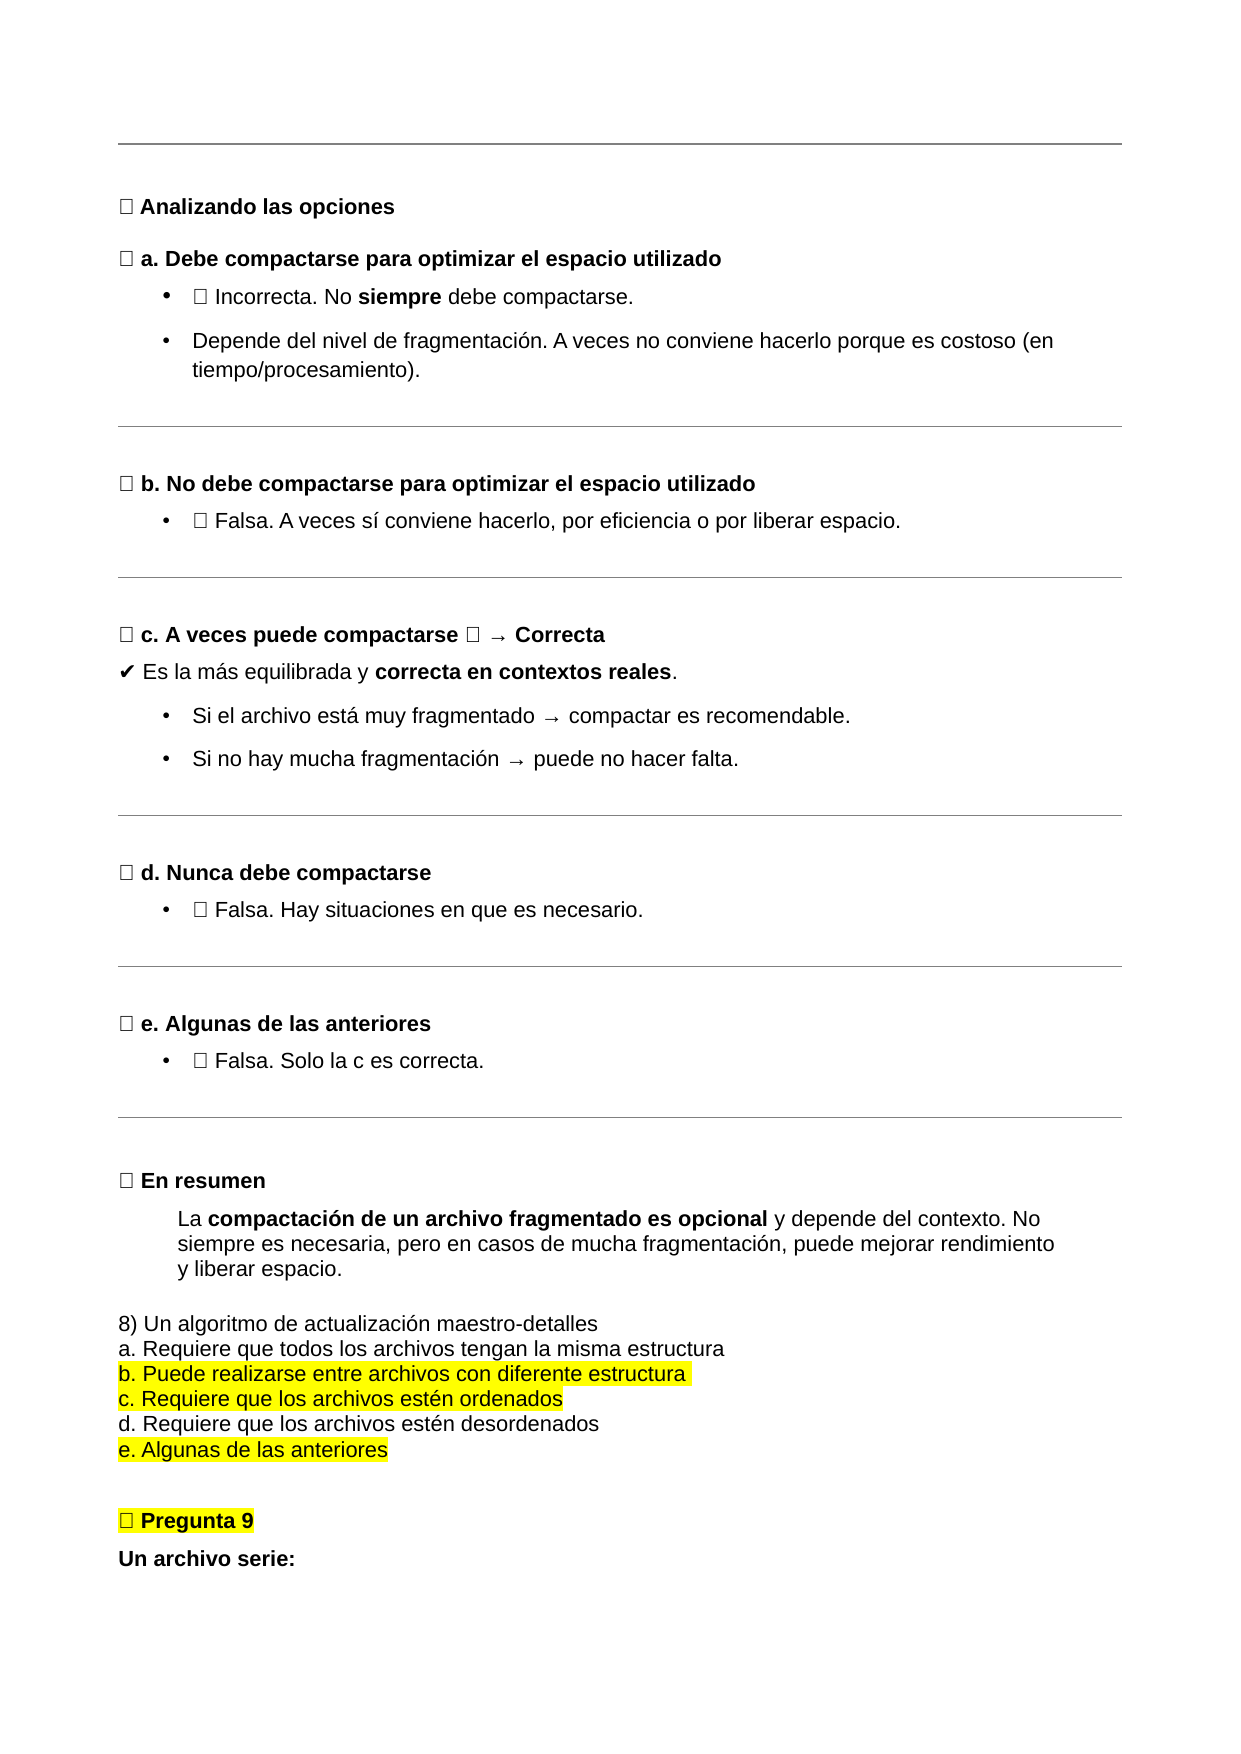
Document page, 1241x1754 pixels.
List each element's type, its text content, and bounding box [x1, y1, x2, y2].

text e. Algunas de las anteriores [118, 1437, 1122, 1462]
subtitle ✅ Pregunta 9 [118, 1508, 1122, 1533]
text b. Puede realizarse entre archivos con diferente estructura [118, 1361, 1122, 1386]
text ✔ Es la más equilibrada y correcta en contextos reales. [118, 659, 1122, 684]
text a. Requiere que todos los archivos tengan la misma estructura [118, 1336, 1122, 1361]
text c. Requiere que los archivos estén ordenados [118, 1386, 1122, 1411]
list ❌ Falsa. A veces sí conviene hacerlo, por eficiencia o por liberar espacio. [162, 508, 1122, 533]
text Un archivo serie: [118, 1546, 1122, 1571]
subtitle ✅ a. Debe compactarse para optimizar el espacio utilizado [118, 246, 1122, 272]
list ❌ Falsa. Hay situaciones en que es necesario. [162, 897, 1122, 922]
text d. Requiere que los archivos estén desordenados [118, 1411, 1122, 1437]
list Si no hay mucha fragmentación → puede no hacer falta. [162, 746, 1122, 772]
subtitle ✅ En resumen [118, 1168, 1122, 1193]
text La compactación de un archivo fragmentado es opcional y depende del contexto. No siempre es necesaria, pero en casos de mucha fragmentación, puede mejorar rendimiento y liberar espacio. [177, 1205, 1063, 1281]
list Si el archivo está muy fragmentado → compactar es recomendable. [162, 703, 1122, 728]
subtitle ✅ d. Nunca debe compactarse [118, 859, 1122, 885]
subtitle ✅ c. A veces puede compactarse ✅ → Correcta [118, 622, 1122, 647]
subtitle ✅ b. No debe compactarse para optimizar el espacio utilizado [118, 471, 1122, 496]
list ❌ Falsa. Solo la c es correcta. [162, 1048, 1122, 1073]
text 8) Un algoritmo de actualización maestro-detalles [118, 1311, 1122, 1336]
list ❌ Incorrecta. No siempre debe compactarse. [162, 284, 1122, 310]
list Depende del nivel de fragmentación. A veces no conviene hacerlo porque es costoso (en tiempo/procesamiento). [162, 328, 1122, 383]
subtitle ✅ e. Algunas de las anteriores [118, 1011, 1122, 1036]
subtitle 🔎 Analizando las opciones [118, 194, 1122, 219]
